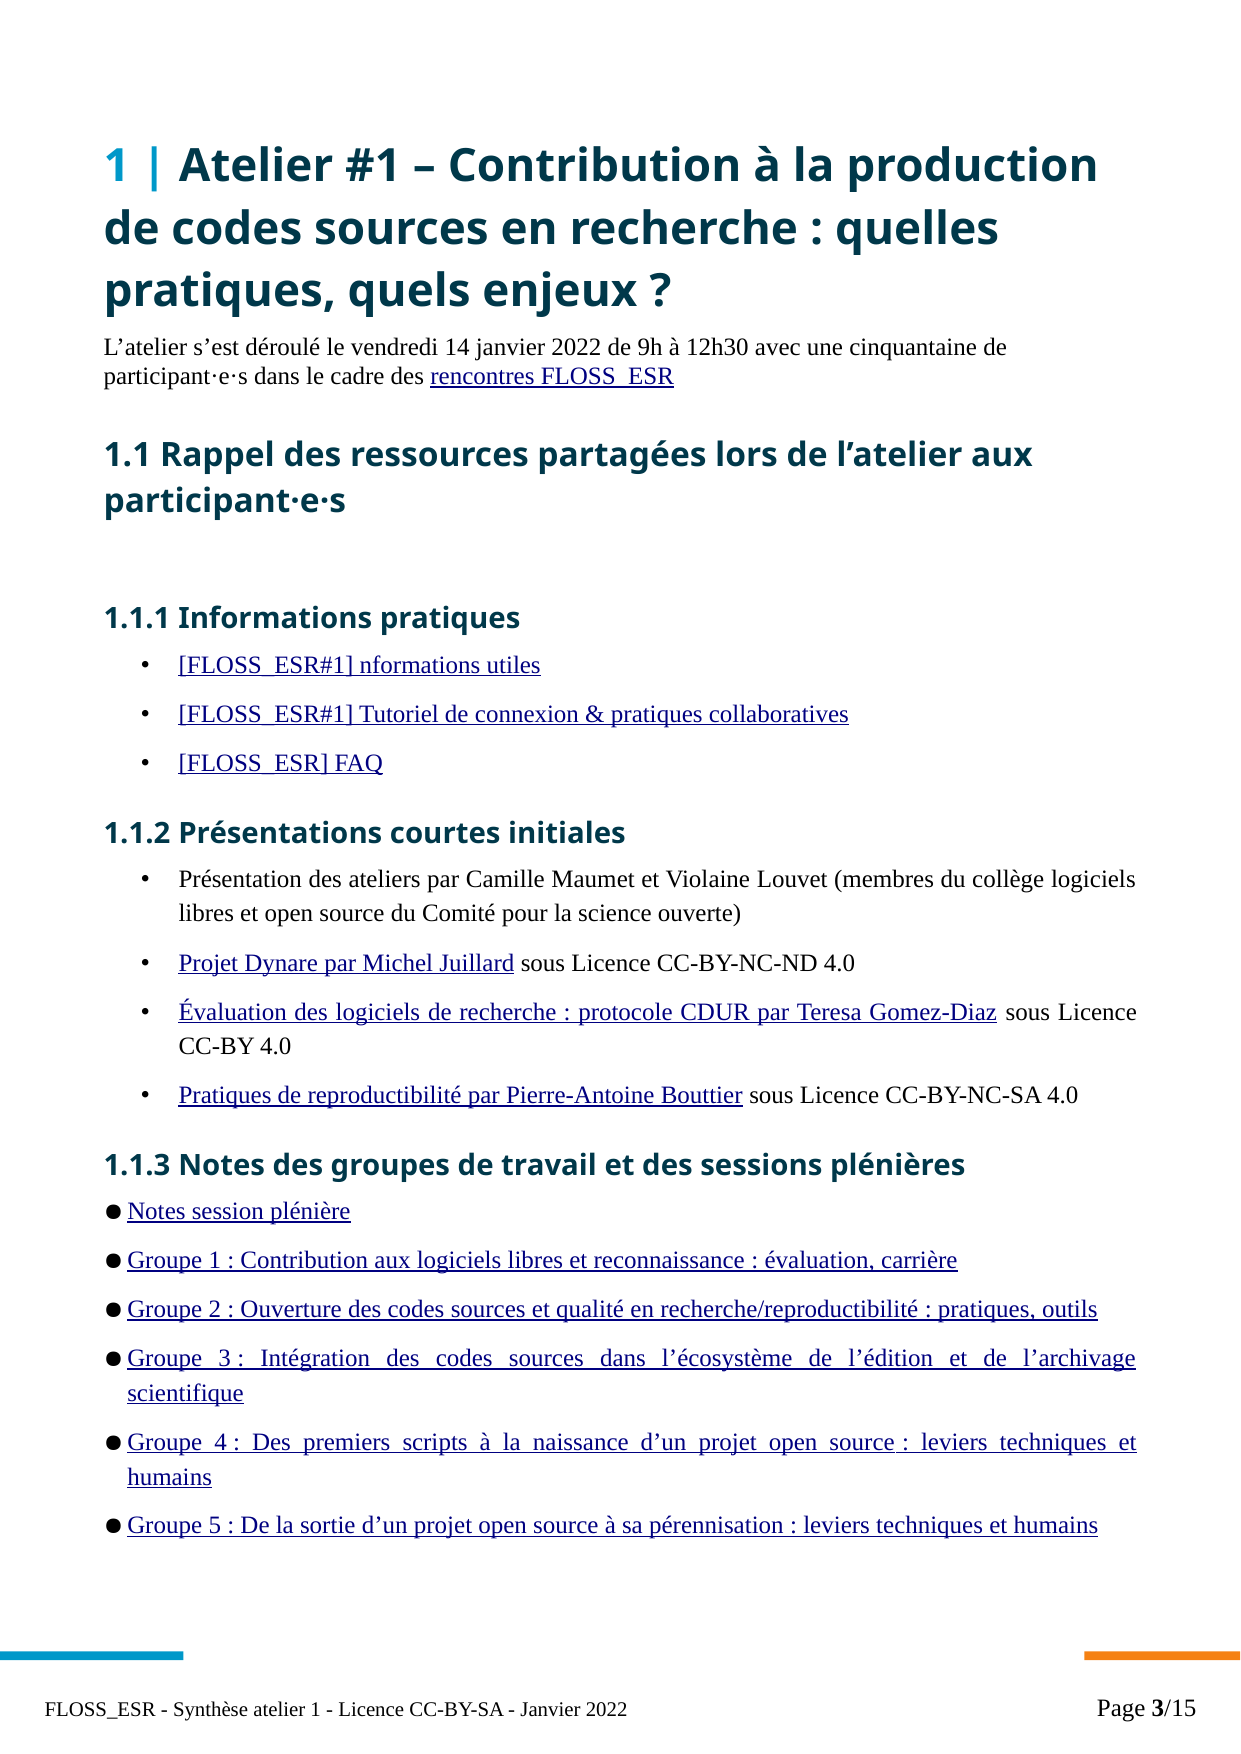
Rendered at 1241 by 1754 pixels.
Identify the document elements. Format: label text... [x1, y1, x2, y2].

list Groupe 3 : Intégration des codes sources dans l’écosystème de l’édition et de l’archivage scientifique [103, 1343, 1137, 1407]
list Groupe 2 : Ouverture des codes sources et qualité en recherche/reproductibilité : pratiques, outils [103, 1294, 1137, 1323]
list [FLOSS_ESR#1] Tutoriel de connexion & pratiques collaboratives [141, 699, 1137, 728]
subtitle Rappel des ressources partagées lors de l’atelier aux participant·e·s [103, 430, 1137, 522]
list Groupe 5 : De la sortie d’un projet open source à sa pérennisation : leviers techniques et humains [103, 1511, 1137, 1539]
list Projet Dynare par Michel Juillard sous Licence CC-BY-NC-ND 4.0 [141, 948, 1137, 976]
list [FLOSS_ESR] FAQ [141, 748, 1137, 777]
subtitle Informations pratiques [103, 597, 1137, 637]
list [FLOSS_ESR#1] nformations utiles [141, 650, 1137, 678]
subtitle Atelier #1 – Contribution à la production de codes sources en recherche : quelles pratiques, quels enjeux ? [103, 133, 1137, 320]
list Notes session plénière [103, 1196, 1137, 1225]
text L’atelier s’est déroulé le vendredi 14 janvier 2022 de 9h à 12h30 avec une cinquantaine de participant·e·s dans le cadre des rencontres FLOSS_ESR [103, 332, 1137, 390]
list Évaluation des logiciels de recherche : protocole CDUR par Teresa Gomez-Diaz sous Licence CC-BY 4.0 [141, 997, 1137, 1060]
list Présentation des ateliers par Camille Maumet et Violaine Louvet (membres du collège logiciels libres et open source du Comité pour la science ouverte) [141, 864, 1137, 927]
list Groupe 1 : Contribution aux logiciels libres et reconnaissance : évaluation, carrière [103, 1245, 1137, 1274]
subtitle Notes des groupes de travail et des sessions plénières [103, 1144, 1137, 1184]
list Pratiques de reproductibilité par Pierre-Antoine Bouttier sous Licence CC-BY-NC-SA 4.0 [141, 1080, 1137, 1109]
list Groupe 4 : Des premiers scripts à la naissance d’un projet open source : leviers techniques et humains [103, 1427, 1137, 1490]
subtitle Présentations courtes initiales [103, 812, 1137, 852]
